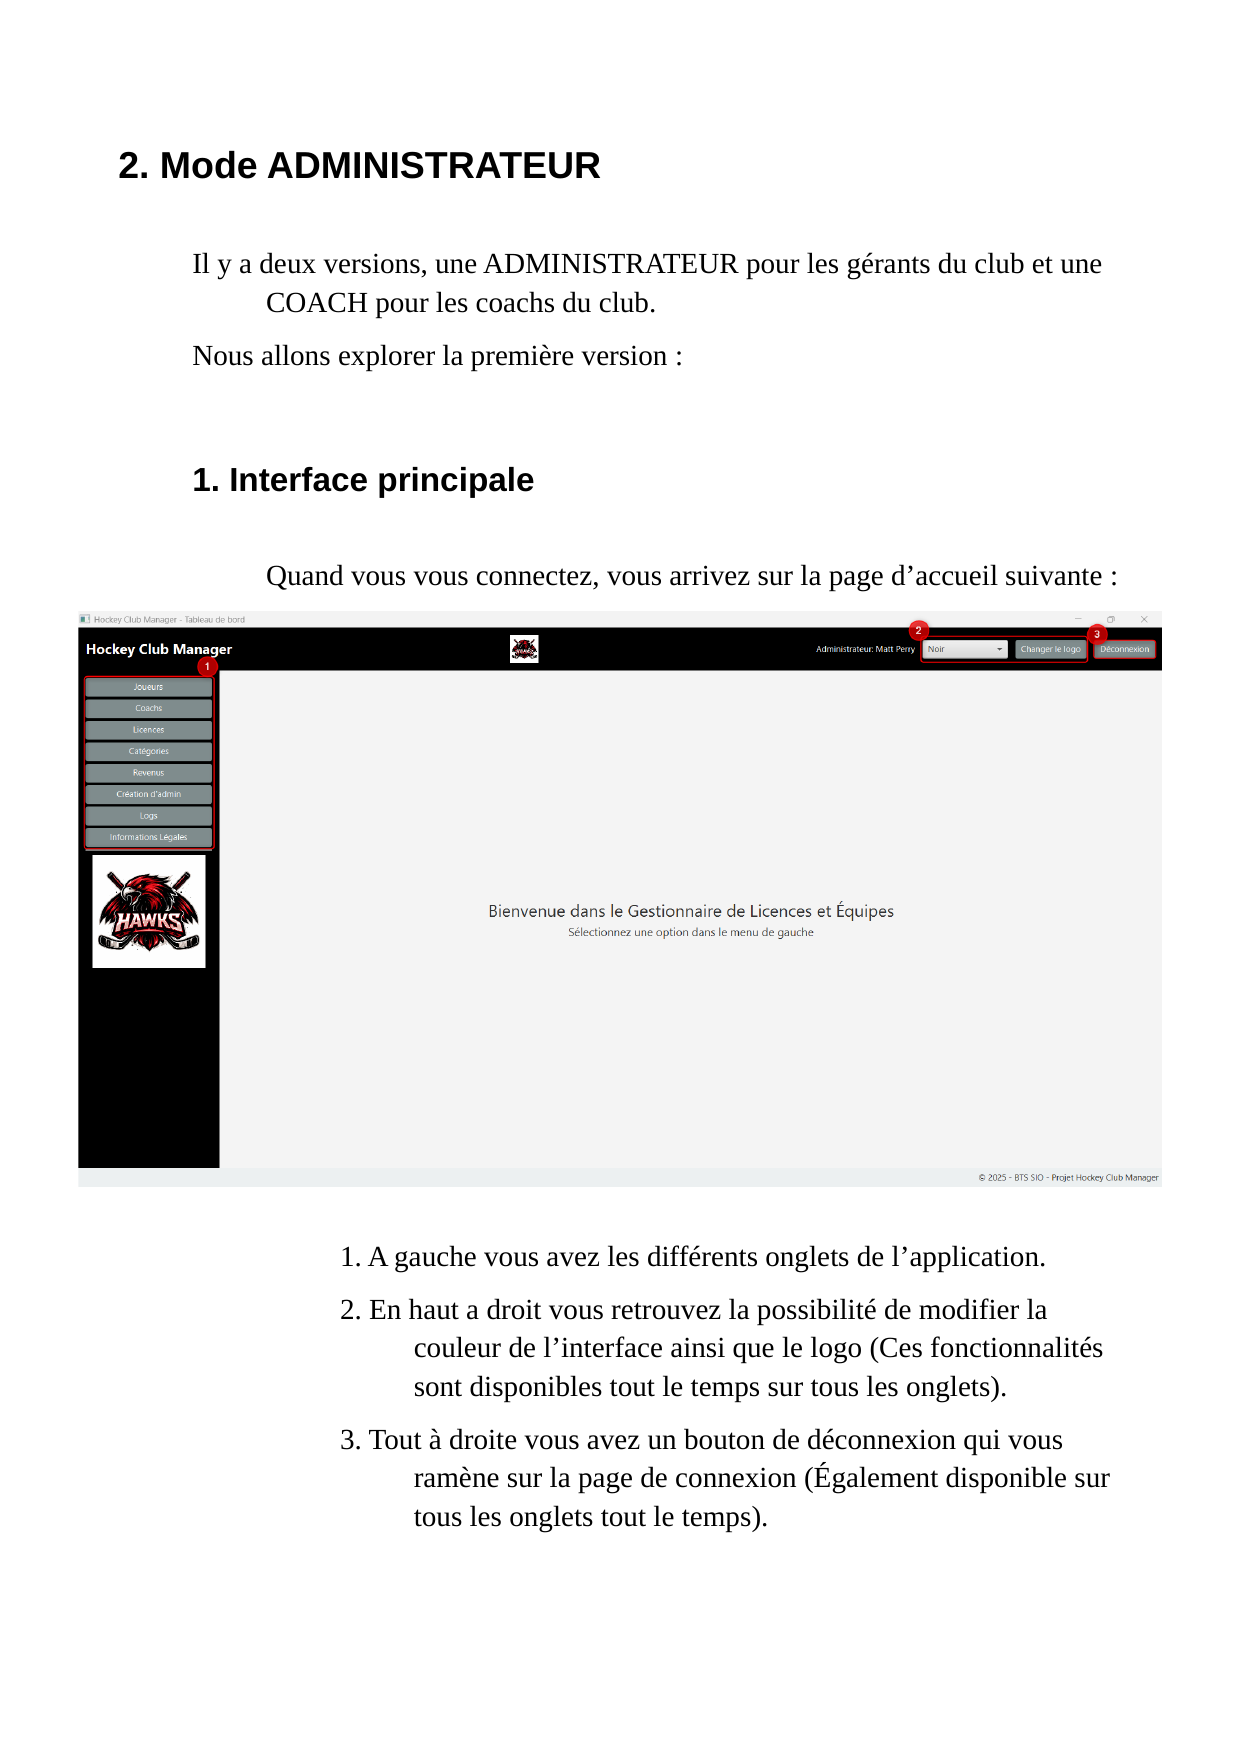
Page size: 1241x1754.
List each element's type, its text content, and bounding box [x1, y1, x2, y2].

text Nous allons explorer la première version : [118, 338, 1122, 372]
text 3. Tout à droite vous avez un bouton de déconnexion qui vous ramène sur la page de connexion (Également disponible sur tous les onglets tout le temps). [118, 1422, 1122, 1533]
text Il y a deux versions, une ADMINISTRATEUR pour les gérants du club et une COACH pour les coachs du club. [118, 246, 1122, 318]
text Quand vous vous connectez, vous arrivez sur la page d’accueil suivante : [118, 558, 1122, 592]
subtitle 1. Interface principale [118, 459, 1122, 498]
text 2. En haut a droit vous retrouvez la possibilité de modifier la couleur de l’interface ainsi que le logo (Ces fonctionnalités sont disponibles tout le temps sur tous les onglets). [118, 1292, 1122, 1402]
subtitle 2. Mode ADMINISTRATEUR [118, 143, 1122, 186]
text 1. A gauche vous avez les différents onglets de l’application. [118, 1239, 1122, 1272]
picture [78, 611, 1162, 1187]
